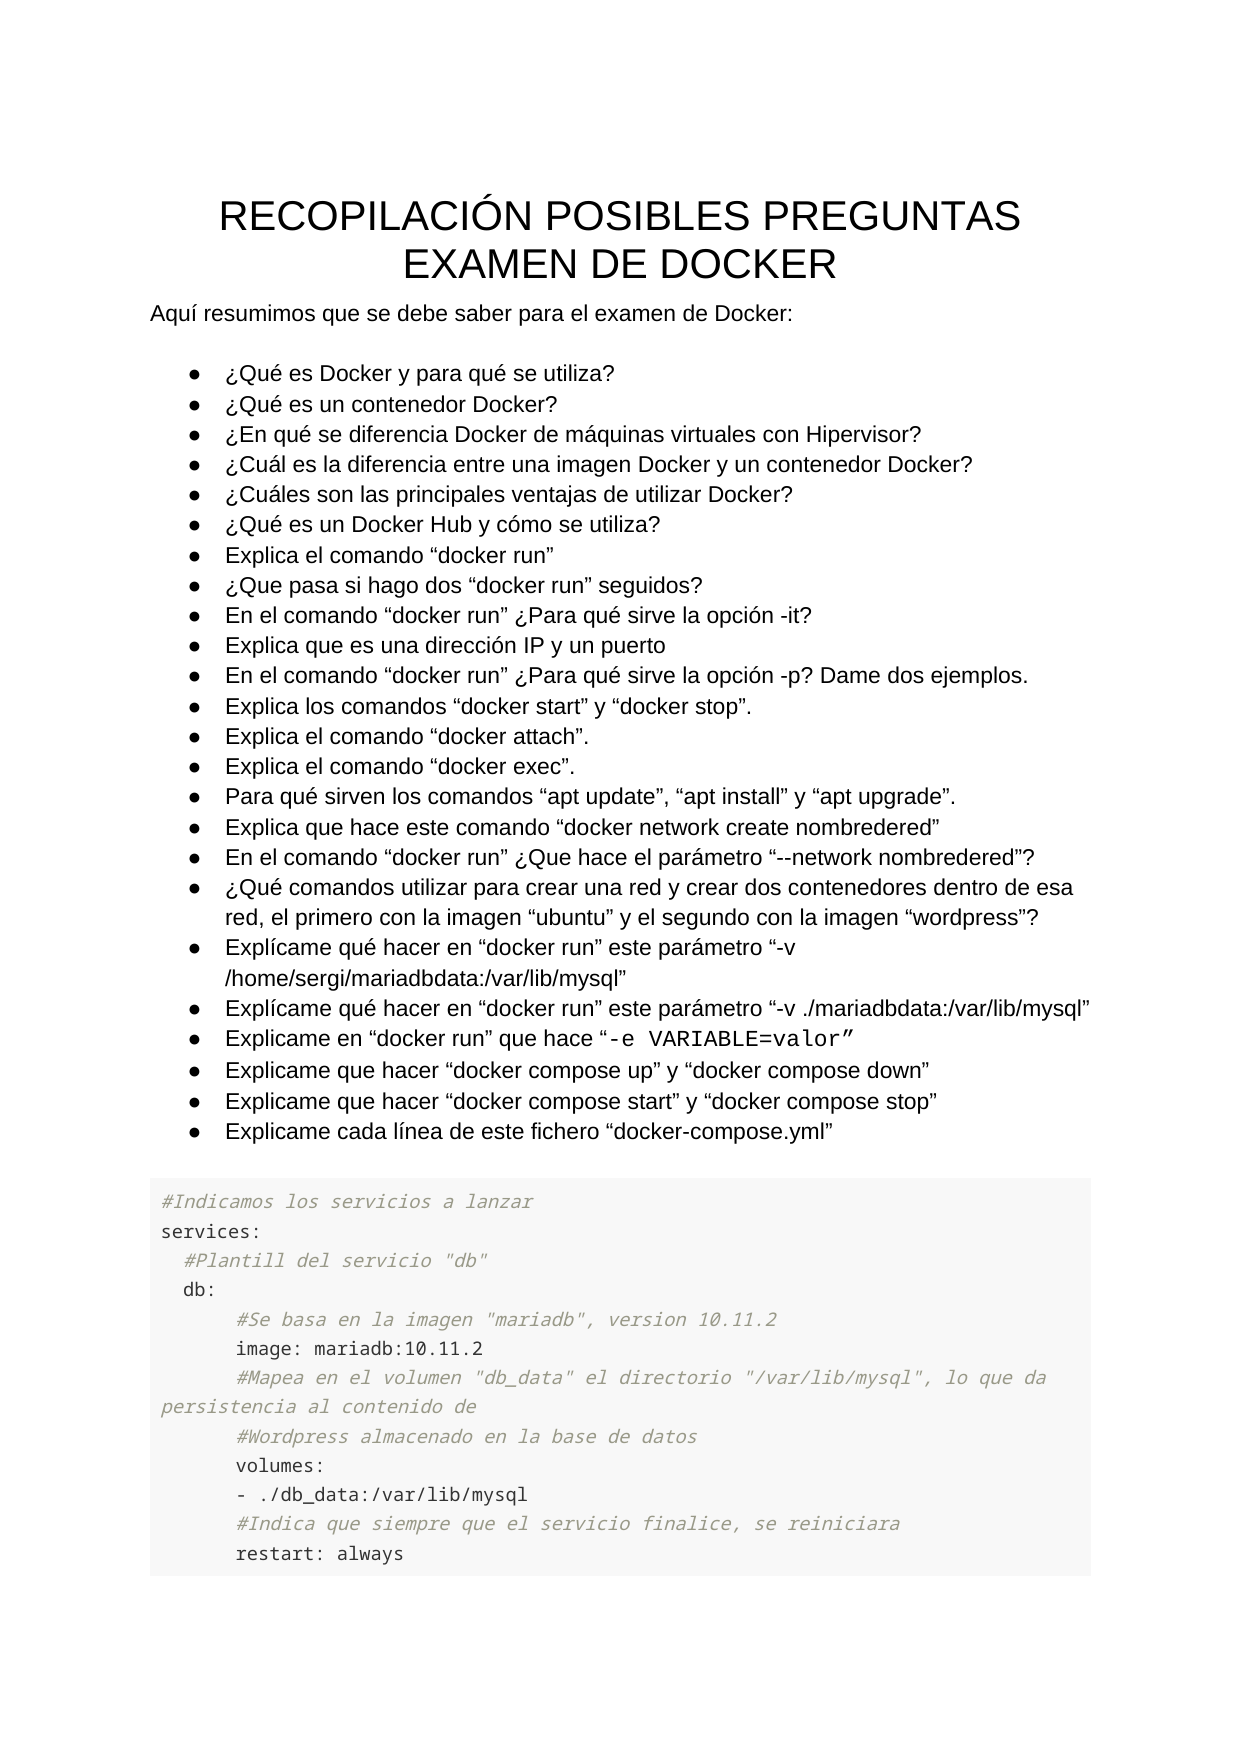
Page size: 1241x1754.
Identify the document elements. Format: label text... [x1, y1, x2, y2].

list Explica el comando “docker run” [187, 542, 1090, 568]
list ¿Cuáles son las principales ventajas de utilizar Docker? [187, 481, 1090, 508]
list En el comando “docker run” ¿Para qué sirve la opción -p? Dame dos ejemplos. [187, 662, 1090, 689]
list Explicame que hacer “docker compose start” y “docker compose stop” [187, 1088, 1090, 1114]
list Explica que es una dirección IP y un puerto [187, 632, 1090, 659]
list ¿Que pasa si hago dos “docker run” seguidos? [187, 572, 1090, 598]
list Explícame qué hacer en “docker run” este parámetro “-v /home/sergi/mariadbdata:/var/lib/mysql” [187, 934, 1090, 991]
list Explica el comando “docker attach”. [187, 723, 1090, 749]
list ¿Qué comandos utilizar para crear una red y crear dos contenedores dentro de esa red, el primero con la imagen “ubuntu” y el segundo con la imagen “wordpress”? [187, 874, 1090, 931]
list Explica que hace este comando “docker network create nombredered” [187, 813, 1090, 840]
list Para qué sirven los comandos “apt update”, “apt install” y “apt upgrade”. [187, 783, 1090, 810]
list En el comando “docker run” ¿Que hace el parámetro “--network nombredered”? [187, 844, 1090, 870]
list ¿Cuál es la diferencia entre una imagen Docker y un contenedor Docker? [187, 451, 1090, 477]
list ¿En qué se diferencia Docker de máquinas virtuales con Hipervisor? [187, 421, 1090, 447]
list ¿Qué es un contenedor Docker? [187, 391, 1090, 417]
text Aquí resumimos que se debe saber para el examen de Docker: [150, 300, 1090, 326]
list Explica el comando “docker exec”. [187, 753, 1090, 779]
list Explica los comandos “docker start” y “docker stop”. [187, 693, 1090, 719]
list ¿Qué es Docker y para qué se utiliza? [187, 360, 1090, 387]
table_header #Indicamos los servicios a lanzar services: #Plantill del servicio "db" db: #Se basa en la imagen "mariadb", version 10.11.2 image: mariadb:10.11.2 #Mapea en el volumen "db_data" el directorio "/var/lib/mysql", lo que da persistencia al contenido de #Wordpress almacenado en la base de datos volumes: - ./db_data:/var/lib/mysql #Indica que siempre que el servicio finalice, se reiniciara restart: always [150, 1178, 1091, 1576]
subtitle RECOPILACIÓN POSIBLES PREGUNTAS EXAMEN DE DOCKER [150, 192, 1090, 287]
list En el comando “docker run” ¿Para qué sirve la opción -it? [187, 602, 1090, 628]
list Explicame en “docker run” que hace “-e VARIABLE=valor” [187, 1025, 1090, 1053]
list ¿Qué es un Docker Hub y cómo se utiliza? [187, 511, 1090, 538]
list Explicame que hacer “docker compose up” y “docker compose down” [187, 1057, 1090, 1084]
list Explicame cada línea de este fichero “docker-compose.yml” [187, 1118, 1090, 1144]
list Explícame qué hacer en “docker run” este parámetro “-v ./mariadbdata:/var/lib/mysql” [187, 995, 1090, 1021]
